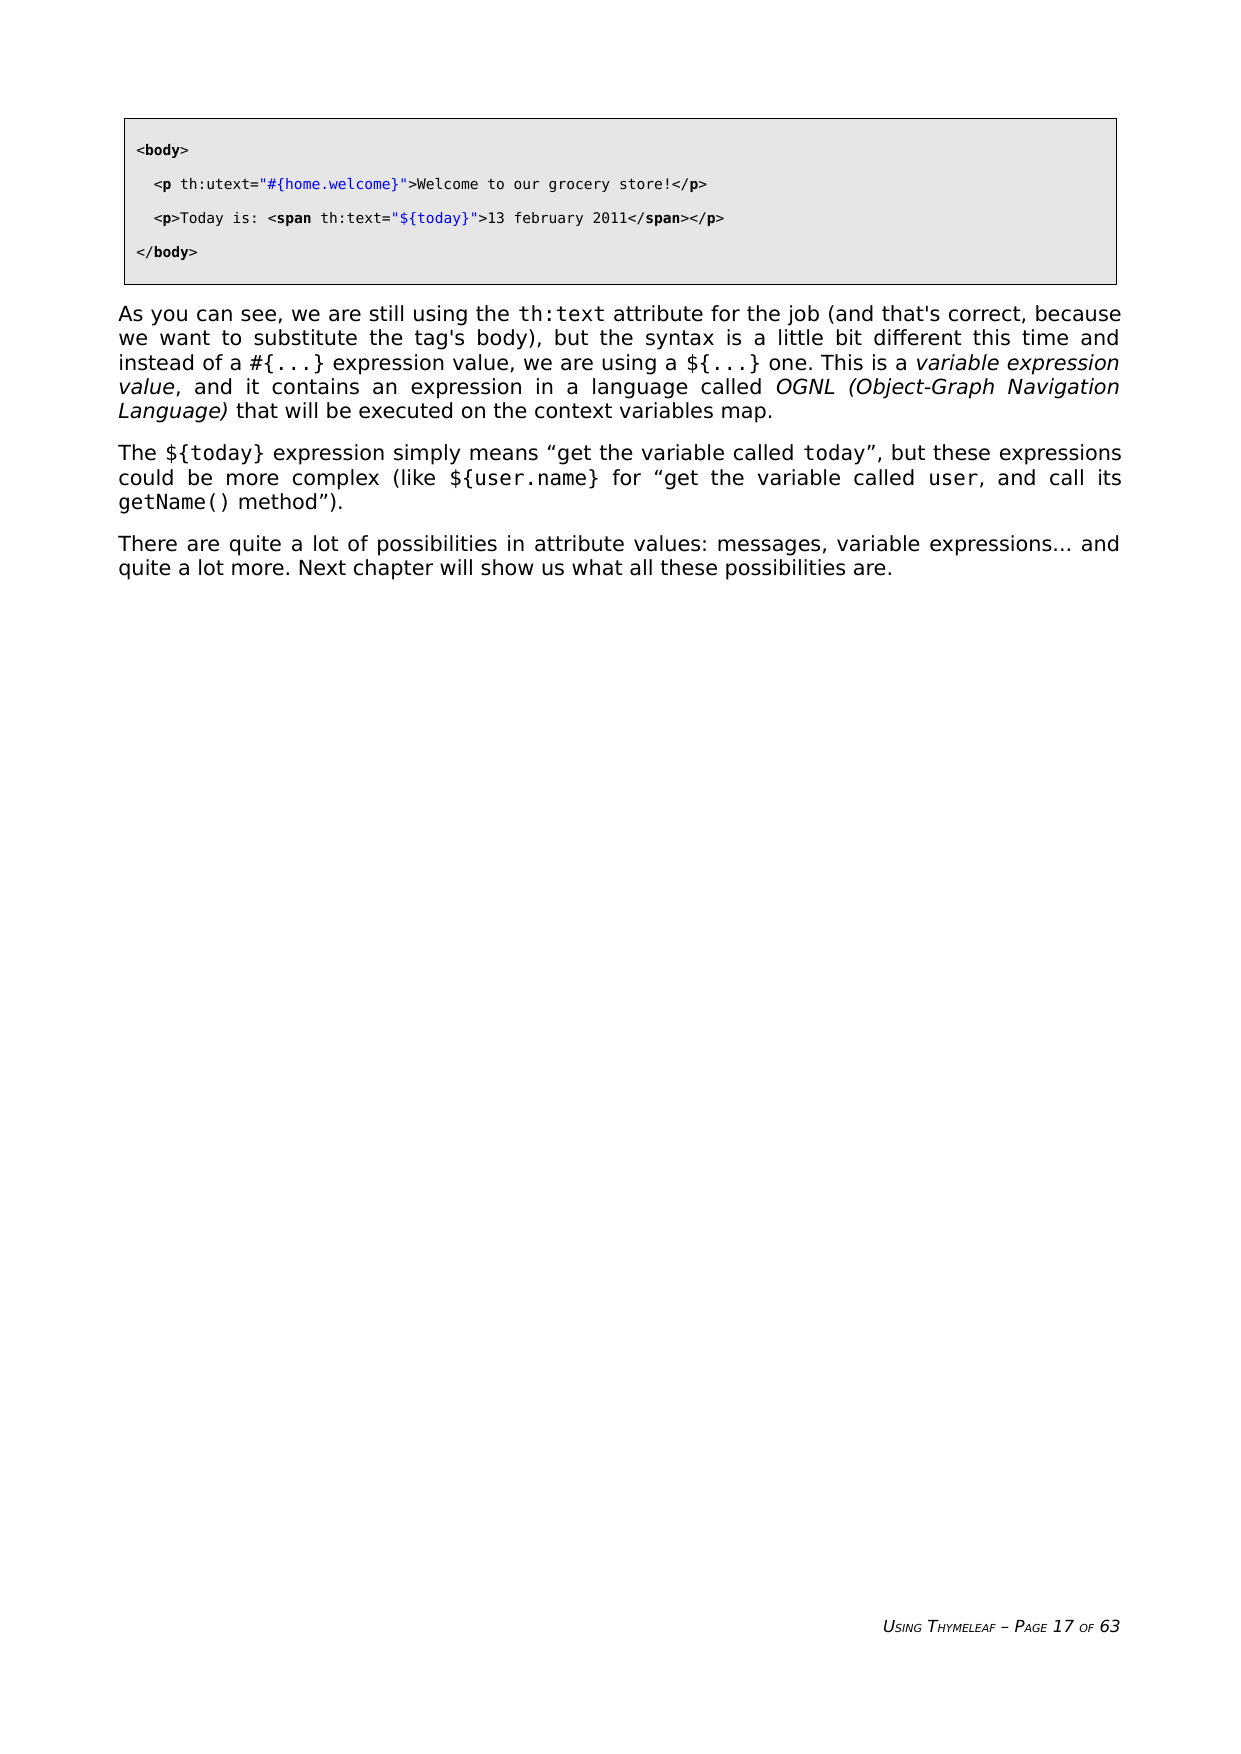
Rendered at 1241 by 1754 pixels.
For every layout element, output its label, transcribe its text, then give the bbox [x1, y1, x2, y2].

text As you can see, we are still using the th:text attribute for the job (and that's correct, because we want to substitute the tag's body), but the syntax is a little bit different this time and instead of a #{...} expression value, we are using a ${...} one. This is a variable expression value, and it contains an expression in a language called OGNL (Object-Graph Navigation Language) that will be executed on the context variables map. [118, 302, 1122, 423]
text The ${today} expression simply means “get the variable called today”, but these expressions could be more complex (like ${user.name} for “get the variable called user, and call its getName() method”). [118, 441, 1122, 514]
text There are quite a lot of possibilities in attribute values: messages, variable expressions... and quite a lot more. Next chapter will show us what all these possibilities are. [118, 532, 1122, 580]
text <body> <p th:utext="#{home.welcome}">Welcome to our grocery store!</p> <p>Today is: <span th:text="${today}">13 february 2011</span></p> </body> [125, 119, 1116, 284]
